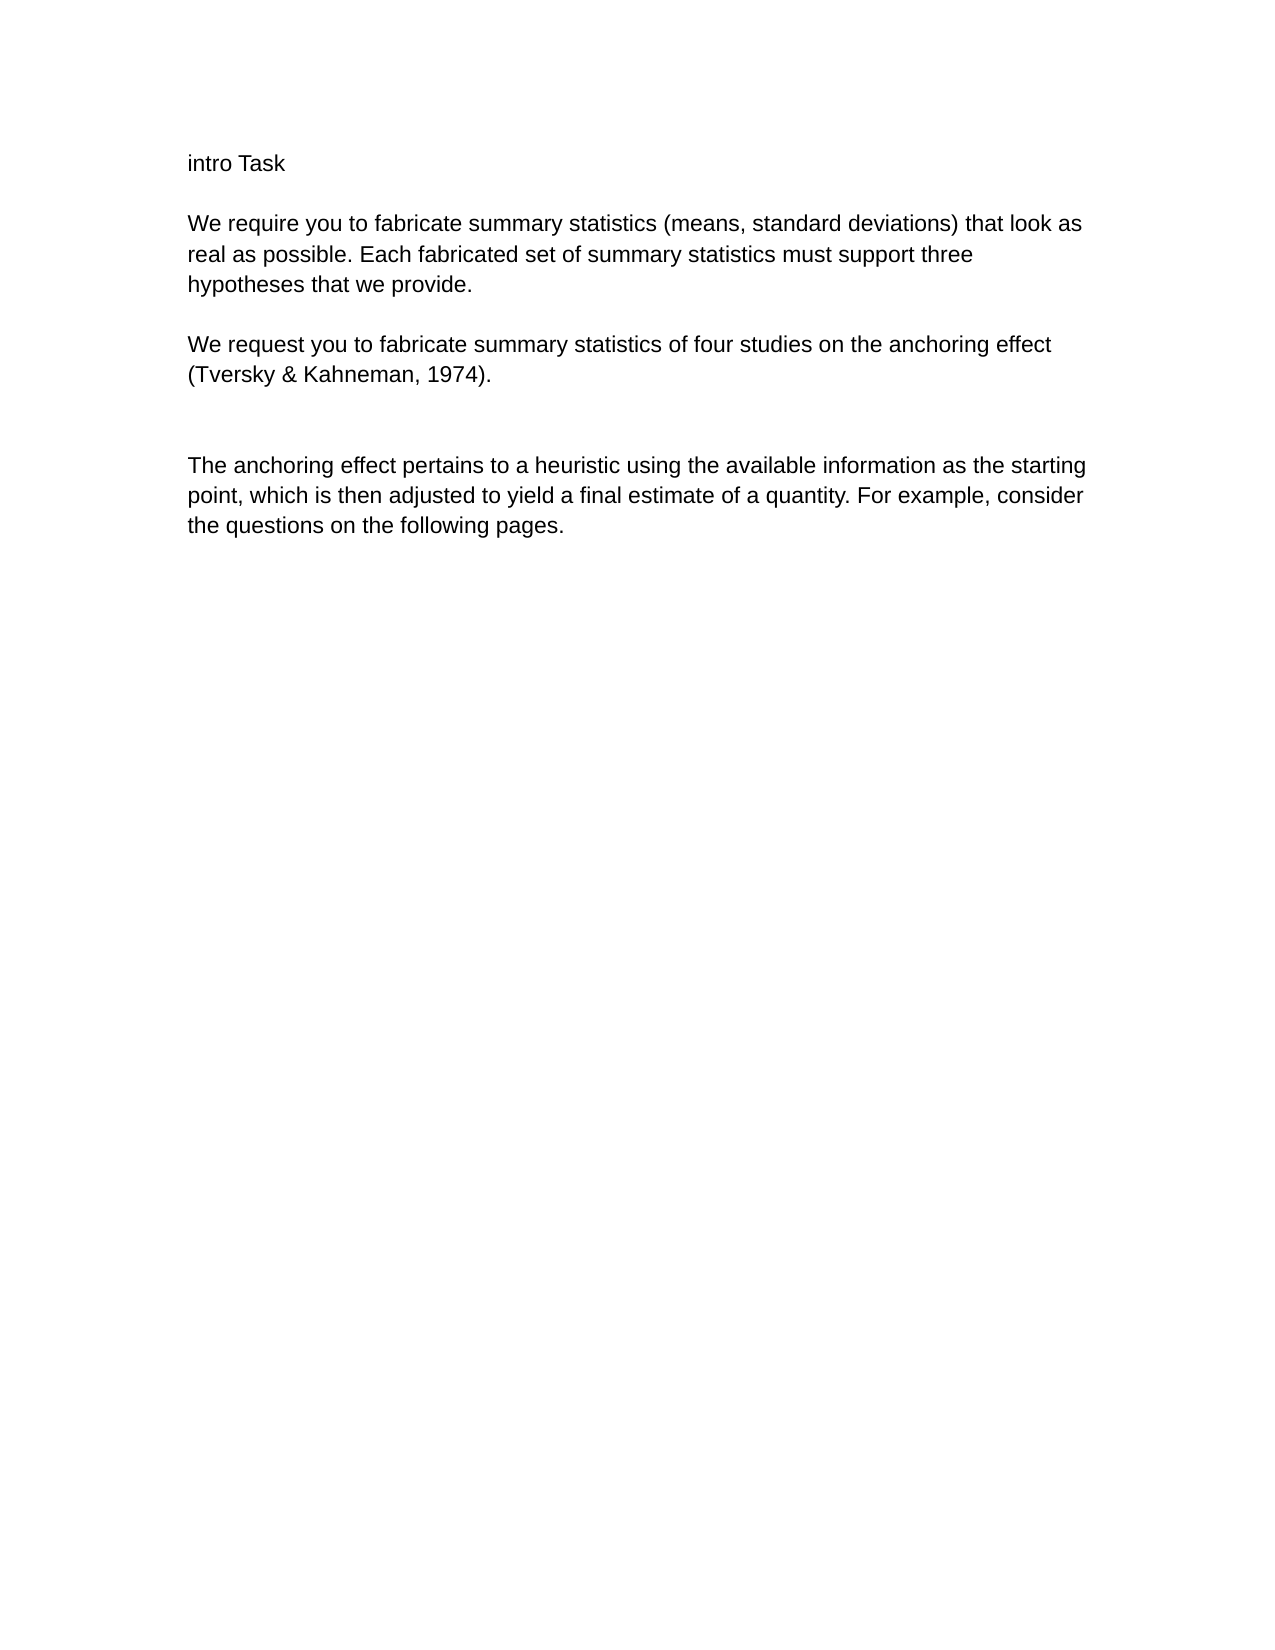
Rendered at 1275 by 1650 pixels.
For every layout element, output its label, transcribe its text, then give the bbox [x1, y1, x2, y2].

text intro Task We require you to fabricate summary statistics (means, standard deviations) that look as real as possible. Each fabricated set of summary statistics must support three hypotheses that we provide. We request you to fabricate summary statistics of four studies on the anchoring effect (Tversky & Kahneman, 1974). The anchoring effect pertains to a heuristic using the available information as the starting point, which is then adjusted to yield a final estimate of a quantity. For example, consider the questions on the following pages. [187, 150, 1087, 539]
